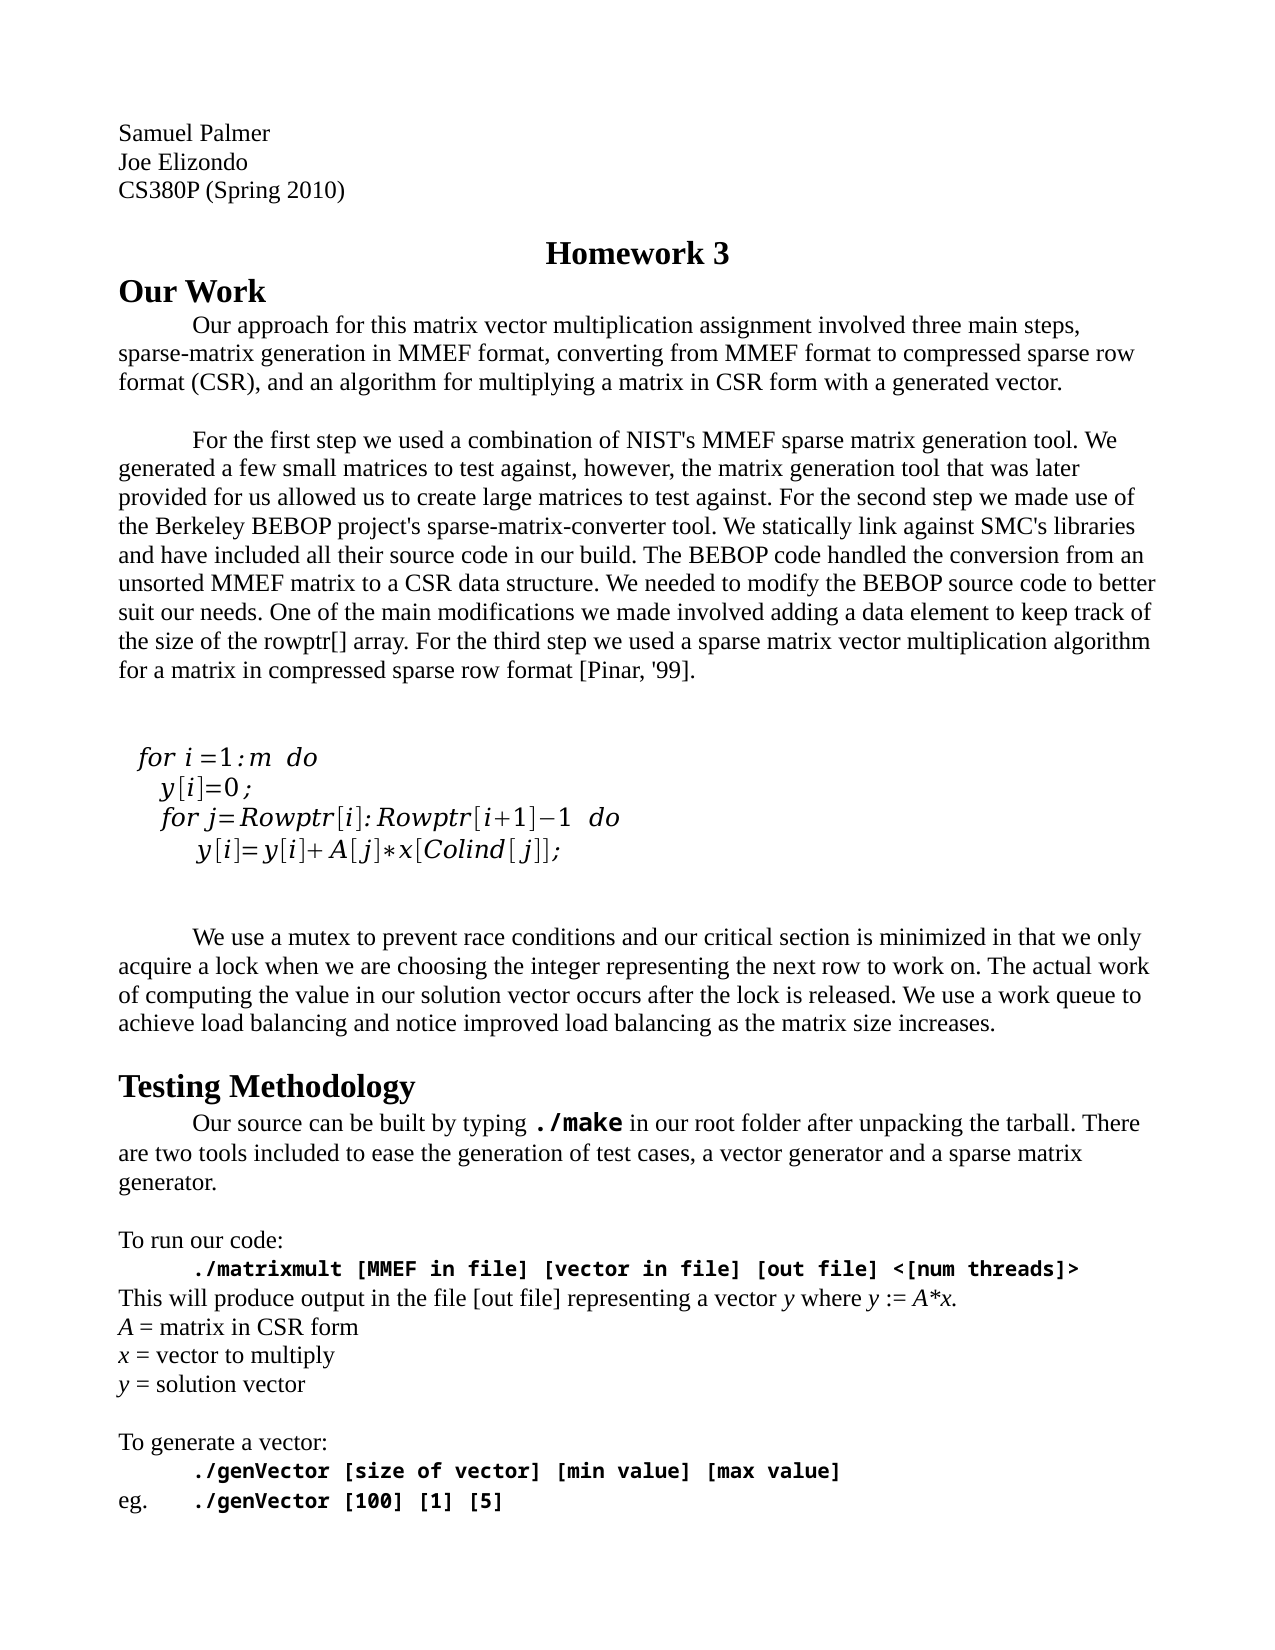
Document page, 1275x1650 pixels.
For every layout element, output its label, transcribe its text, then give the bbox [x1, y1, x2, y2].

text Our source can be built by typing ./make in our root folder after unpacking the tarball. There are two tools included to ease the generation of test cases, a vector generator and a sparse matrix generator. [118, 1104, 1157, 1196]
text Our Work [118, 271, 1157, 310]
text Our approach for this matrix vector multiplication assignment involved three main steps, sparse-matrix generation in MMEF format, converting from MMEF format to compressed sparse row format (CSR), and an algorithm for multiplying a matrix in CSR form with a generated vector. [118, 310, 1157, 396]
text CS380P (Spring 2010) [118, 176, 1157, 204]
text A = matrix in CSR form [118, 1312, 1157, 1340]
text We use a mutex to prevent race conditions and our critical section is minimized in that we only acquire a lock when we are choosing the integer representing the next row to work on. The actual work of computing the value in our solution vector occurs after the lock is released. We use a work queue to achieve load balancing and notice improved load balancing as the matrix size increases. [118, 922, 1157, 1037]
text y = solution vector [118, 1369, 1157, 1398]
text To generate a vector: [118, 1427, 1157, 1455]
text Testing Methodology [118, 1066, 1157, 1104]
text eg. ./genVector [100] [1] [5] [118, 1485, 1157, 1514]
text For the first step we used a combination of NIST's MMEF sparse matrix generation tool. We generated a few small matrices to test against, however, the matrix generation tool that was later provided for us allowed us to create large matrices to test against. For the second step we made use of the Berkeley BEBOP project's sparse-matrix-converter tool. We statically link against SMC's libraries and have included all their source code in our build. The BEBOP code handled the conversion from an unsorted MMEF matrix to a CSR data structure. We needed to modify the BEBOP source code to better suit our needs. One of the main modifications we made involved adding a data element to keep track of the size of the rowptr[] array. For the third step we used a sparse matrix vector multiplication algorithm for a matrix in compressed sparse row format [Pinar, '99]. [118, 425, 1157, 683]
text Homework 3 [118, 233, 1157, 271]
text x = vector to multiply [118, 1340, 1157, 1369]
text Samuel Palmer [118, 118, 1157, 147]
text To run our code: [118, 1225, 1157, 1253]
text ./genVector [size of vector] [min value] [max value] [118, 1455, 1157, 1485]
text ./matrixmult [MMEF in file] [vector in file] [out file] <[num threads]> [118, 1253, 1157, 1283]
text This will produce output in the file [out file] representing a vector y where y := A*x. [118, 1283, 1157, 1312]
text Joe Elizondo [118, 147, 1157, 176]
